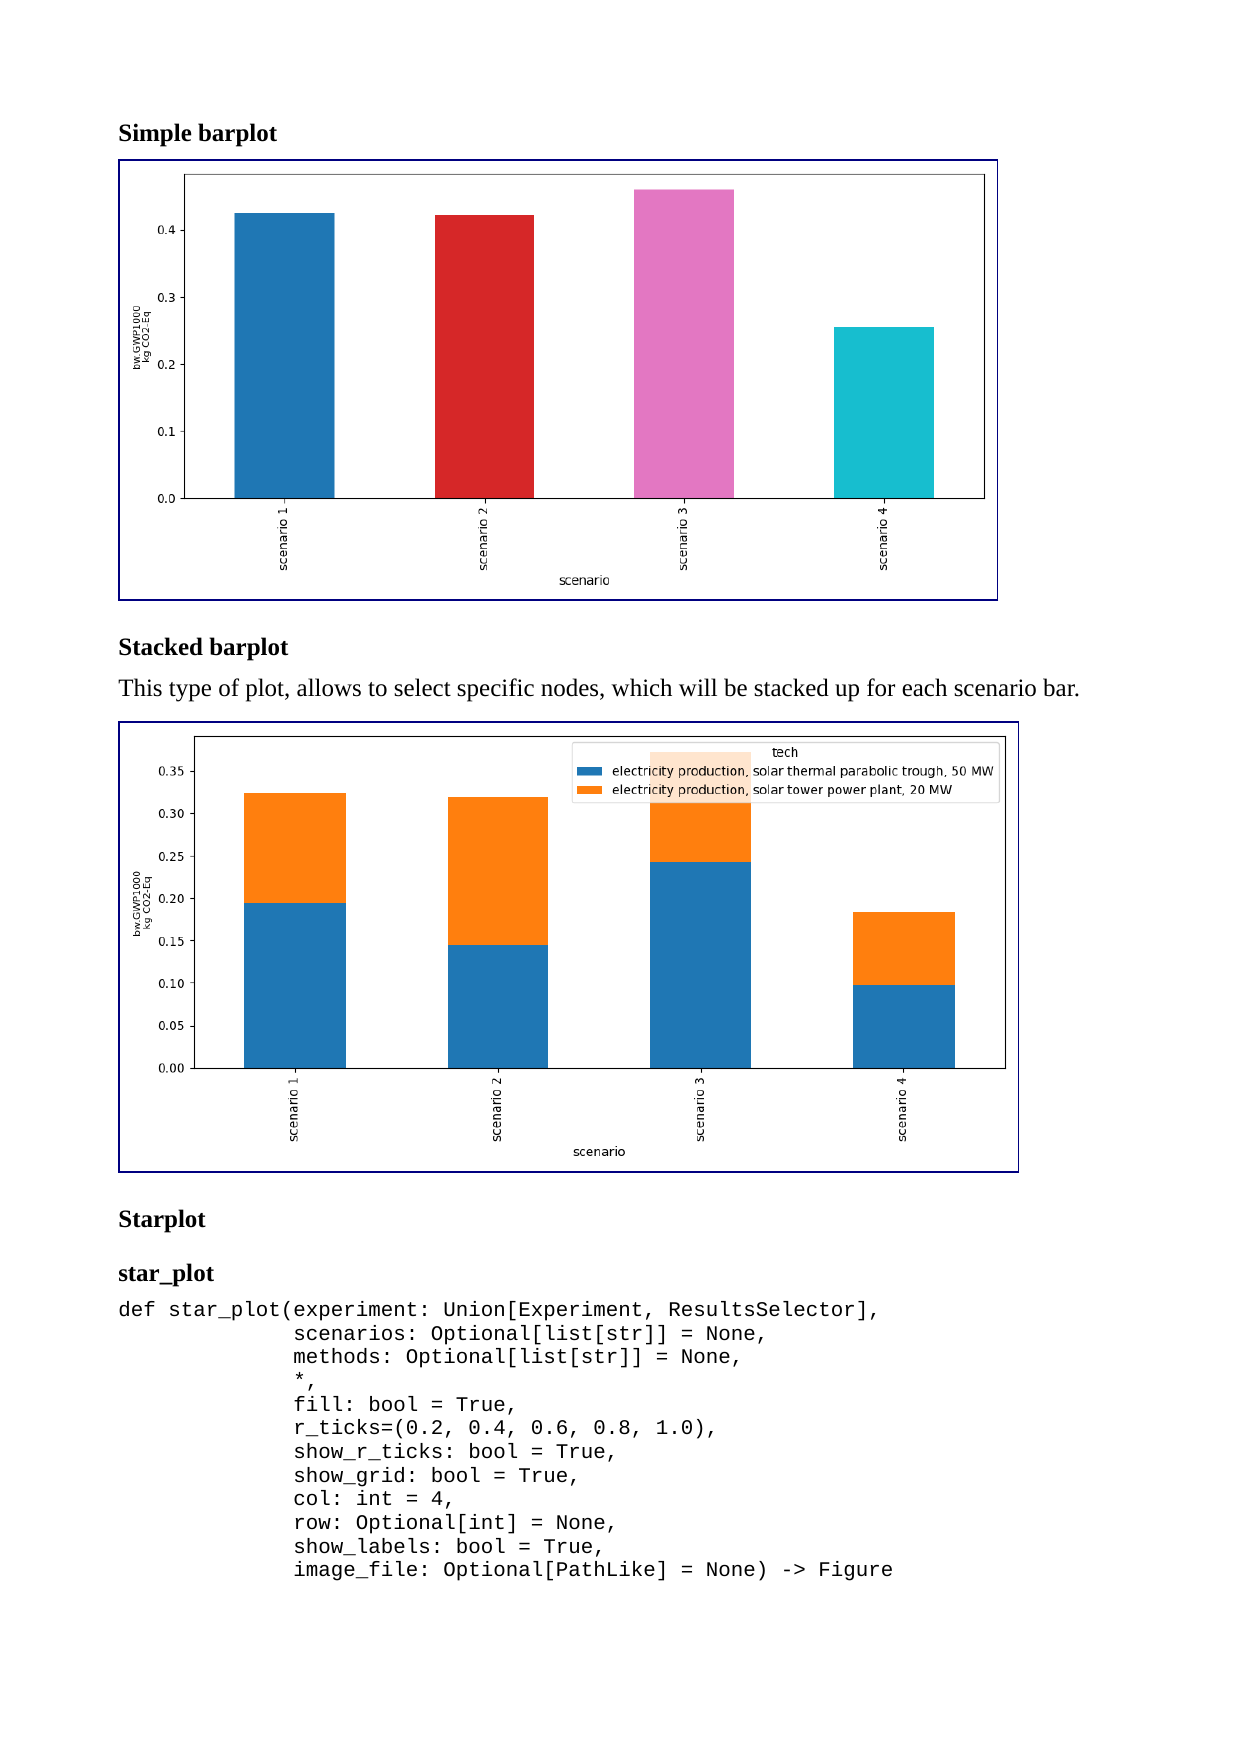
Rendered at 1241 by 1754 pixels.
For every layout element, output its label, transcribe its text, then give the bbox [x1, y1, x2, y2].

text show_r_ticks: bool = True, [118, 1441, 1122, 1465]
text This type of plot, allows to select specific nodes, which will be stacked up for each scenario bar. [118, 673, 1122, 702]
text col: int = 4, [118, 1488, 1122, 1512]
text def star_plot(experiment: Union[Experiment, ResultsSelector], [118, 1299, 1122, 1323]
text row: Optional[int] = None, [118, 1512, 1122, 1536]
picture [120, 723, 1018, 1171]
subtitle Starplot [118, 1204, 1122, 1233]
subtitle star_plot [118, 1258, 1122, 1287]
text scenarios: Optional[list[str]] = None, [118, 1323, 1122, 1346]
text show_grid: bool = True, [118, 1465, 1122, 1488]
subtitle Stacked barplot [118, 632, 1122, 661]
text r_ticks=(0.2, 0.4, 0.6, 0.8, 1.0), [118, 1417, 1122, 1441]
text show_labels: bool = True, [118, 1536, 1122, 1559]
subtitle Simple barplot [118, 118, 1122, 147]
text fill: bool = True, [118, 1394, 1122, 1417]
text methods: Optional[list[str]] = None, [118, 1346, 1122, 1370]
picture [120, 161, 997, 599]
text *, [118, 1370, 1122, 1394]
text image_file: Optional[PathLike] = None) -> Figure [118, 1559, 1122, 1583]
